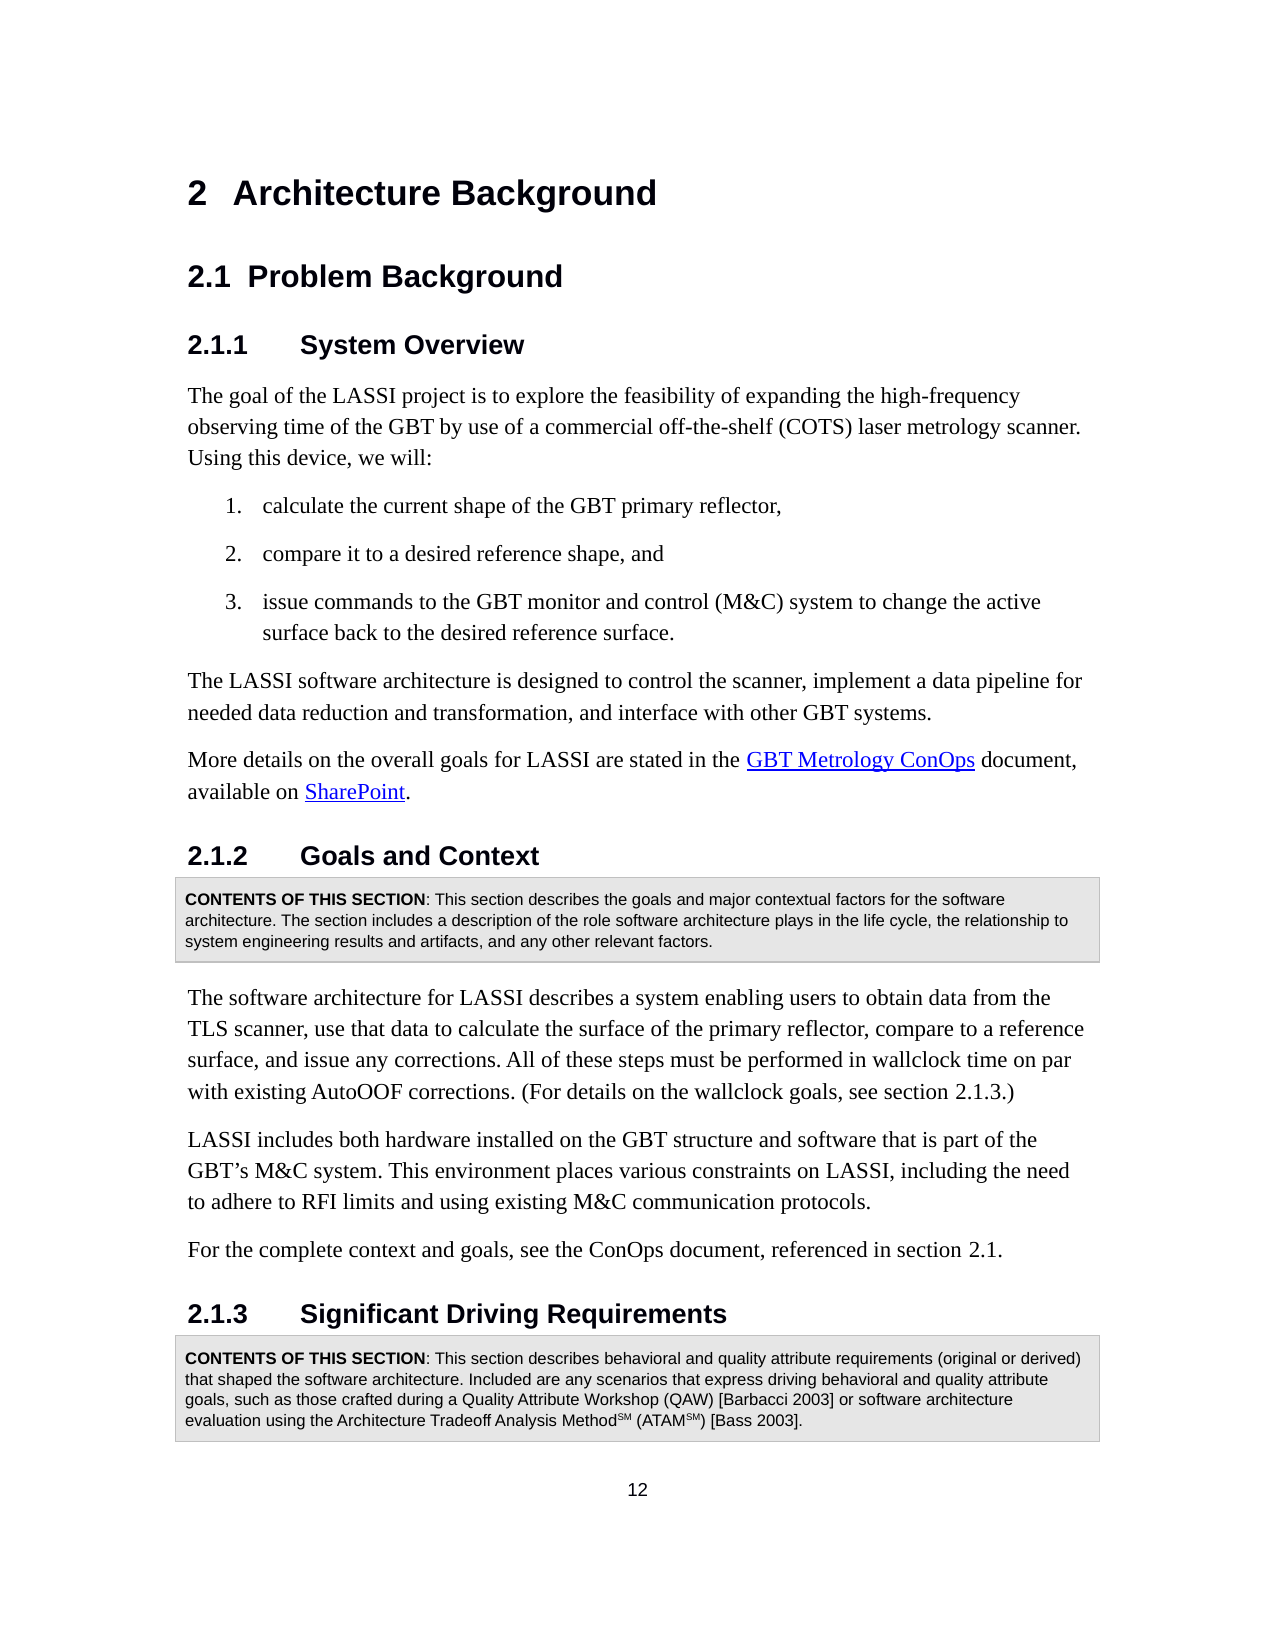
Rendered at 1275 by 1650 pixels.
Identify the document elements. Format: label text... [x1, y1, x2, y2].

list calculate the current shape of the GBT primary reflector, [225, 487, 1087, 519]
subtitle Problem Background [187, 254, 1087, 294]
subtitle System Overview [187, 325, 1087, 360]
subtitle Goals and Context [187, 835, 1087, 871]
list compare it to a desired reference shape, and [225, 535, 1087, 567]
text The LASSI software architecture is designed to control the scanner, implement a data pipeline for needed data reduction and transformation, and interface with other GBT systems. [187, 662, 1087, 725]
table_header CONTENTS OF THIS SECTION: This section describes the goals and major contextual factors for the software architecture. The section includes a description of the role software architecture plays in the life cycle, the relationship to system engineering results and artifacts, and any other relevant factors. [176, 878, 1099, 961]
text The software architecture for LASSI describes a system enabling users to obtain data from the TLS scanner, use that data to calculate the surface of the primary reflector, compare to a reference surface, and issue any corrections. All of these steps must be performed in wallclock time on par with existing AutoOOF corrections. (For details on the wallclock goals, see section 2.1.3.) [187, 979, 1087, 1104]
table_header CONTENTS OF THIS SECTION: This section describes behavioral and quality attribute requirements (original or derived) that shaped the software architecture. Included are any scenarios that express driving behavioral and quality attribute goals, such as those crafted during a Quality Attribute Workshop (QAW) [Barbacci 2003] or software architecture evaluation using the Architecture Tradeoff Analysis MethodM (ATAMSM) [Bass 2003]. [176, 1336, 1099, 1441]
text More details on the overall goals for LASSI are stated in the GBT Metrology ConOps document, available on SharePoint. [187, 742, 1087, 804]
text The goal of the LASSI project is to explore the feasibility of expanding the high-frequency observing time of the GBT by use of a commercial off-the-shelf (COTS) laser metrology scanner. Using this device, we will: [187, 377, 1087, 471]
text LASSI includes both hardware installed on the GBT structure and software that is part of the GBT’s M&C system. This environment places various constraints on LASSI, including the need to adhere to RFI limits and using existing M&C communication protocols. [187, 1121, 1087, 1214]
subtitle Significant Driving Requirements [187, 1294, 1087, 1329]
list issue commands to the GBT monitor and control (M&C) system to change the active surface back to the desired reference surface. [225, 583, 1087, 646]
text For the complete context and goals, see the ConOps document, referenced in section 2.1. [187, 1231, 1087, 1262]
subtitle Architecture Background [187, 156, 1087, 212]
